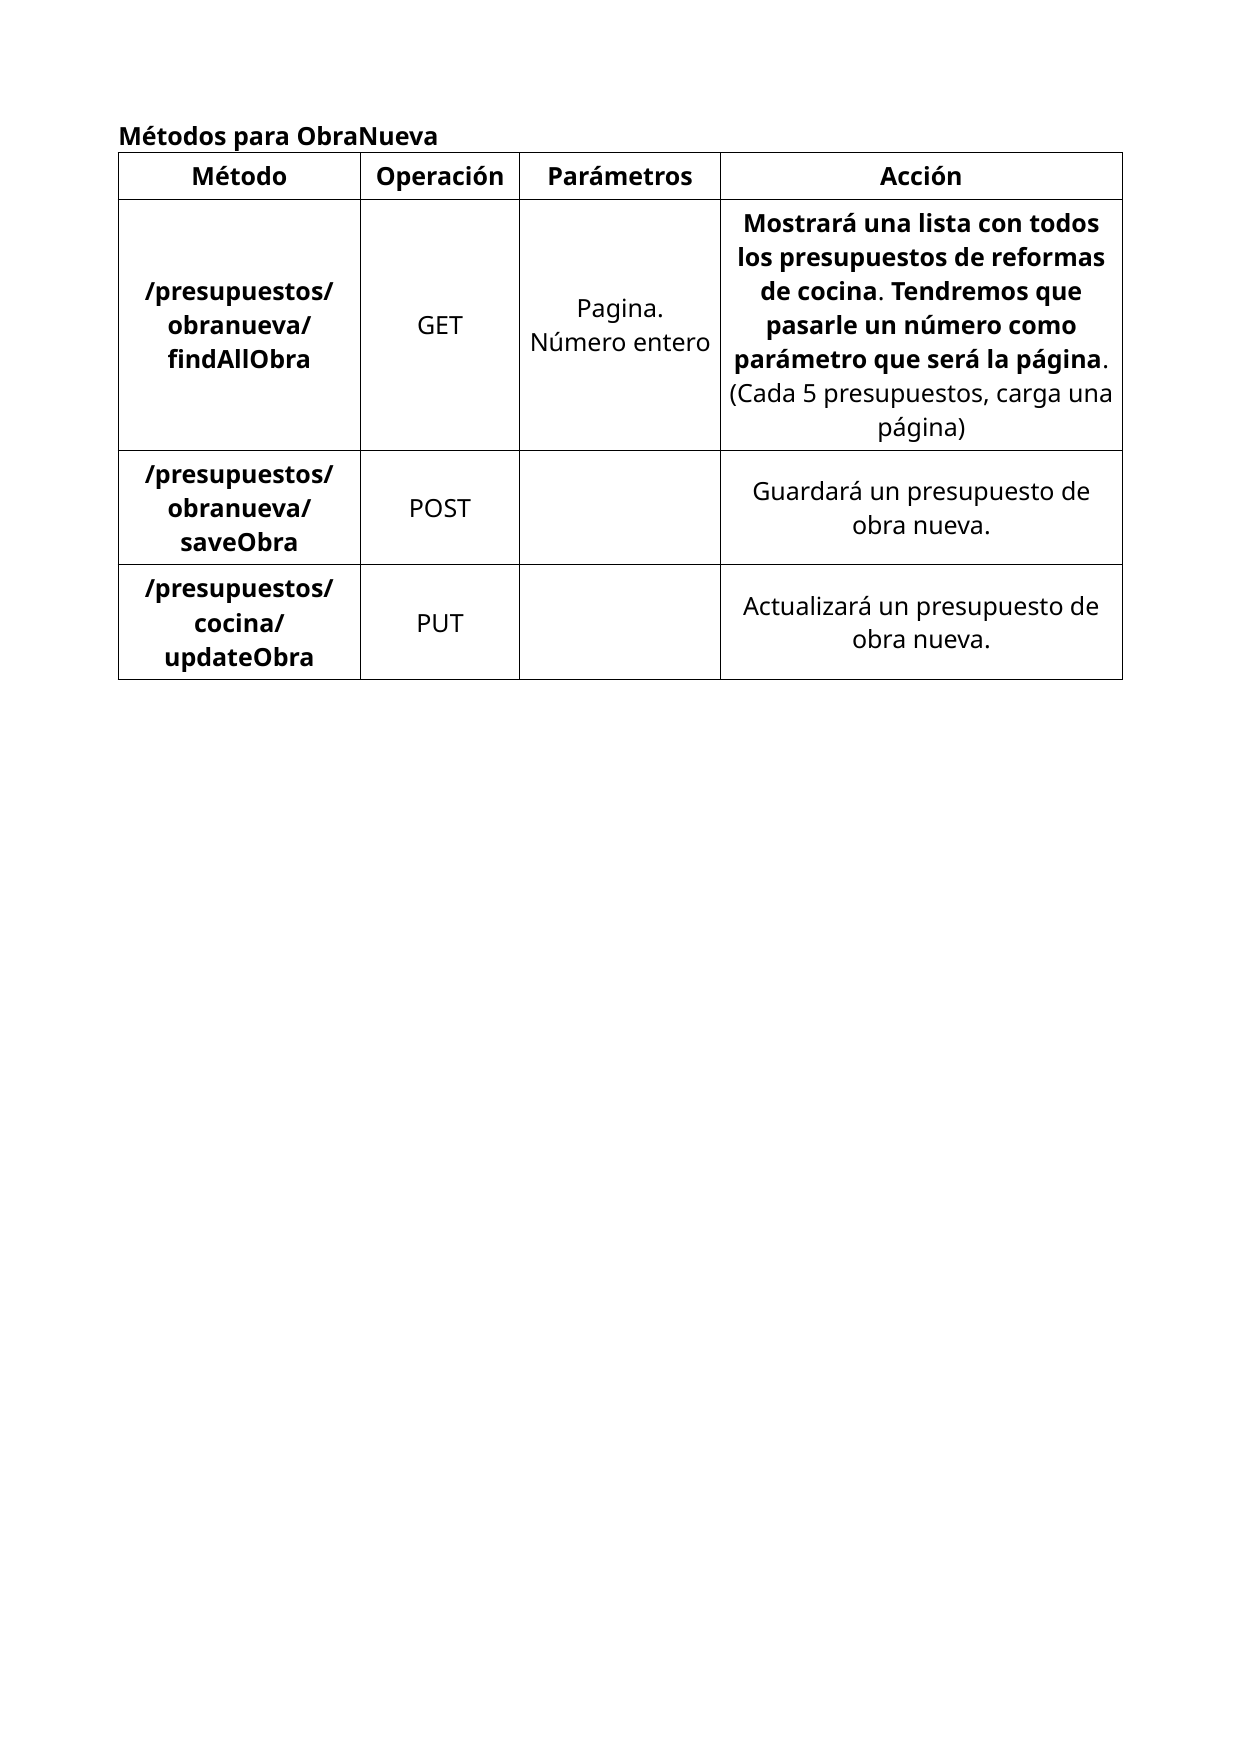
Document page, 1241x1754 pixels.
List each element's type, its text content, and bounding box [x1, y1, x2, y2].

table_cell /presupuestos/obranueva/saveObra [119, 451, 360, 564]
table_cell Mostrará una lista con todos los presupuestos de reformas de cocina. Tendremos que pasarle un número como parámetro que será la página. (Cada 5 presupuestos, carga una página) [721, 200, 1122, 450]
table_header Método [119, 153, 360, 199]
table_cell [520, 451, 720, 564]
table_cell POST [361, 451, 519, 564]
table_cell Actualizará un presupuesto de obra nueva. [721, 565, 1122, 679]
table_cell Pagina. Número entero [520, 200, 720, 450]
table_cell GET [361, 200, 519, 450]
table_header Parámetros [520, 153, 720, 199]
table_cell [520, 565, 720, 679]
table_header Acción [721, 153, 1122, 199]
text Métodos para ObraNueva [118, 118, 1122, 152]
table_cell /presupuestos/cocina/updateObra [119, 565, 360, 679]
table_cell PUT [361, 565, 519, 679]
table_header Operación [361, 153, 519, 199]
table_cell Guardará un presupuesto de obra nueva. [721, 451, 1122, 564]
table_cell /presupuestos/obranueva/findAllObra [119, 200, 360, 450]
